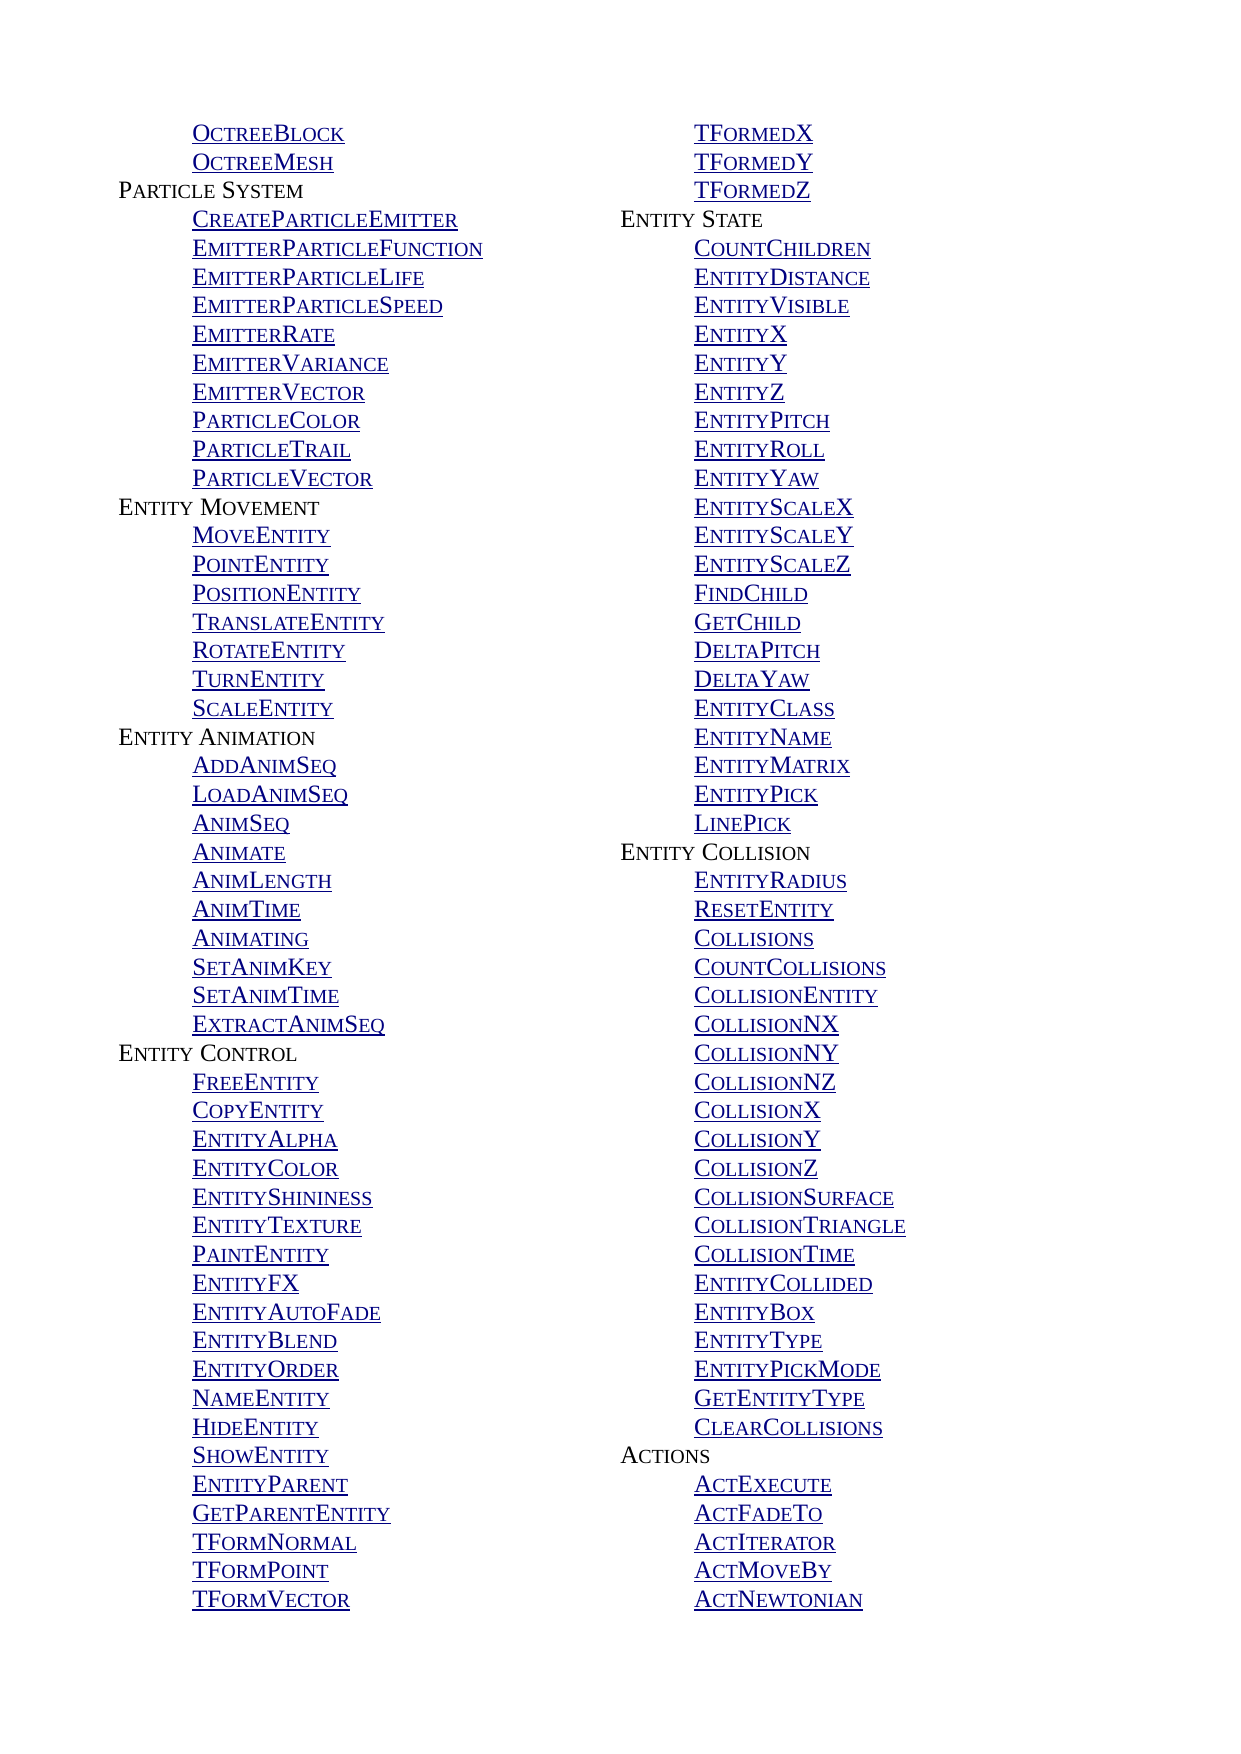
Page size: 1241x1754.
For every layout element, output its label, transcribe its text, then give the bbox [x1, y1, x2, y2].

text CollisionZ [694, 1153, 1122, 1182]
text EmitterVariance [192, 348, 620, 377]
text EntityDistance [694, 262, 1122, 291]
text Collisions [694, 923, 1122, 952]
text TFormedY [694, 147, 1122, 176]
text OctreeBlock [192, 118, 620, 147]
text TranslateEntity [192, 607, 620, 636]
text RotateEntity [192, 636, 620, 664]
text TFormVector [192, 1584, 620, 1613]
text EntityBox [694, 1297, 1122, 1326]
text EntityScaleY [694, 521, 1122, 549]
text ParticleTrail [192, 434, 620, 463]
text AnimLength [192, 866, 620, 894]
text EntityClass [694, 693, 1122, 722]
text EntityAlpha [192, 1124, 620, 1153]
text Actions [620, 1441, 1122, 1469]
text PositionEntity [192, 578, 620, 607]
text EntityType [694, 1326, 1122, 1354]
text TFormPoint [192, 1556, 620, 1584]
text EntityRoll [694, 434, 1122, 463]
text EntityYaw [694, 463, 1122, 492]
text EntityY [694, 348, 1122, 377]
text CollisionX [694, 1096, 1122, 1124]
text EntityScaleX [694, 492, 1122, 521]
text CountChildren [694, 233, 1122, 262]
text CollisionNX [694, 1009, 1122, 1038]
text LoadAnimSeq [192, 779, 620, 808]
text PaintEntity [192, 1239, 620, 1268]
text EntityMatrix [694, 751, 1122, 779]
text MoveEntity [192, 521, 620, 549]
text EntityCollided [694, 1268, 1122, 1297]
text ResetEntity [694, 894, 1122, 923]
text Particle System [118, 176, 620, 204]
text CopyEntity [192, 1096, 620, 1124]
text CollisionEntity [694, 981, 1122, 1009]
text ActNewtonian [694, 1584, 1122, 1613]
text EntityAutoFade [192, 1297, 620, 1326]
text GetEntityType [694, 1383, 1122, 1412]
text TFormedZ [694, 176, 1122, 204]
text EmitterParticleFunction [192, 233, 620, 262]
text Entity Animation [118, 722, 620, 751]
text Animating [192, 923, 620, 952]
text EmitterParticleSpeed [192, 291, 620, 319]
text Animate [192, 837, 620, 866]
text EntityOrder [192, 1354, 620, 1383]
text ShowEntity [192, 1441, 620, 1469]
text EntityParent [192, 1469, 620, 1498]
text SetAnimTime [192, 981, 620, 1009]
text CollisionY [694, 1124, 1122, 1153]
text EntityX [694, 319, 1122, 348]
text EntityColor [192, 1153, 620, 1182]
text EntityPick [694, 779, 1122, 808]
text GetParentEntity [192, 1498, 620, 1527]
text GetChild [694, 607, 1122, 636]
text AnimSeq [192, 808, 620, 837]
text ActExecute [694, 1469, 1122, 1498]
text ExtractAnimSeq [192, 1009, 620, 1038]
text EntityShininess [192, 1182, 620, 1211]
text FreeEntity [192, 1067, 620, 1096]
text CountCollisions [694, 952, 1122, 981]
text EntityRadius [694, 866, 1122, 894]
text Entity Movement [118, 492, 620, 521]
text CreateParticleEmitter [192, 204, 620, 233]
text DeltaPitch [694, 636, 1122, 664]
text EmitterRate [192, 319, 620, 348]
text ScaleEntity [192, 693, 620, 722]
text CollisionNZ [694, 1067, 1122, 1096]
text EntityPickMode [694, 1354, 1122, 1383]
text EntityName [694, 722, 1122, 751]
text SetAnimKey [192, 952, 620, 981]
text LinePick [694, 808, 1122, 837]
text Entity State [620, 204, 1122, 233]
text DeltaYaw [694, 664, 1122, 693]
text FindChild [694, 578, 1122, 607]
text EntityBlend [192, 1326, 620, 1354]
text Entity Control [118, 1038, 620, 1067]
text CollisionTime [694, 1239, 1122, 1268]
text Entity Collision [620, 837, 1122, 866]
text CollisionTriangle [694, 1211, 1122, 1239]
text ActFadeTo [694, 1498, 1122, 1527]
text OctreeMesh [192, 147, 620, 176]
text EntityZ [694, 377, 1122, 406]
text AddAnimSeq [192, 751, 620, 779]
text TFormedX [694, 118, 1122, 147]
text AnimTime [192, 894, 620, 923]
text ClearCollisions [694, 1412, 1122, 1441]
text CollisionNY [694, 1038, 1122, 1067]
text ActIterator [694, 1527, 1122, 1556]
text ParticleColor [192, 406, 620, 434]
text HideEntity [192, 1412, 620, 1441]
text CollisionSurface [694, 1182, 1122, 1211]
text NameEntity [192, 1383, 620, 1412]
text TFormNormal [192, 1527, 620, 1556]
text EntityTexture [192, 1211, 620, 1239]
text EntityPitch [694, 406, 1122, 434]
text EntityFX [192, 1268, 620, 1297]
text EntityScaleZ [694, 549, 1122, 578]
text TurnEntity [192, 664, 620, 693]
text ActMoveBy [694, 1556, 1122, 1584]
text EntityVisible [694, 291, 1122, 319]
text PointEntity [192, 549, 620, 578]
text EmitterParticleLife [192, 262, 620, 291]
text EmitterVector [192, 377, 620, 406]
text ParticleVector [192, 463, 620, 492]
